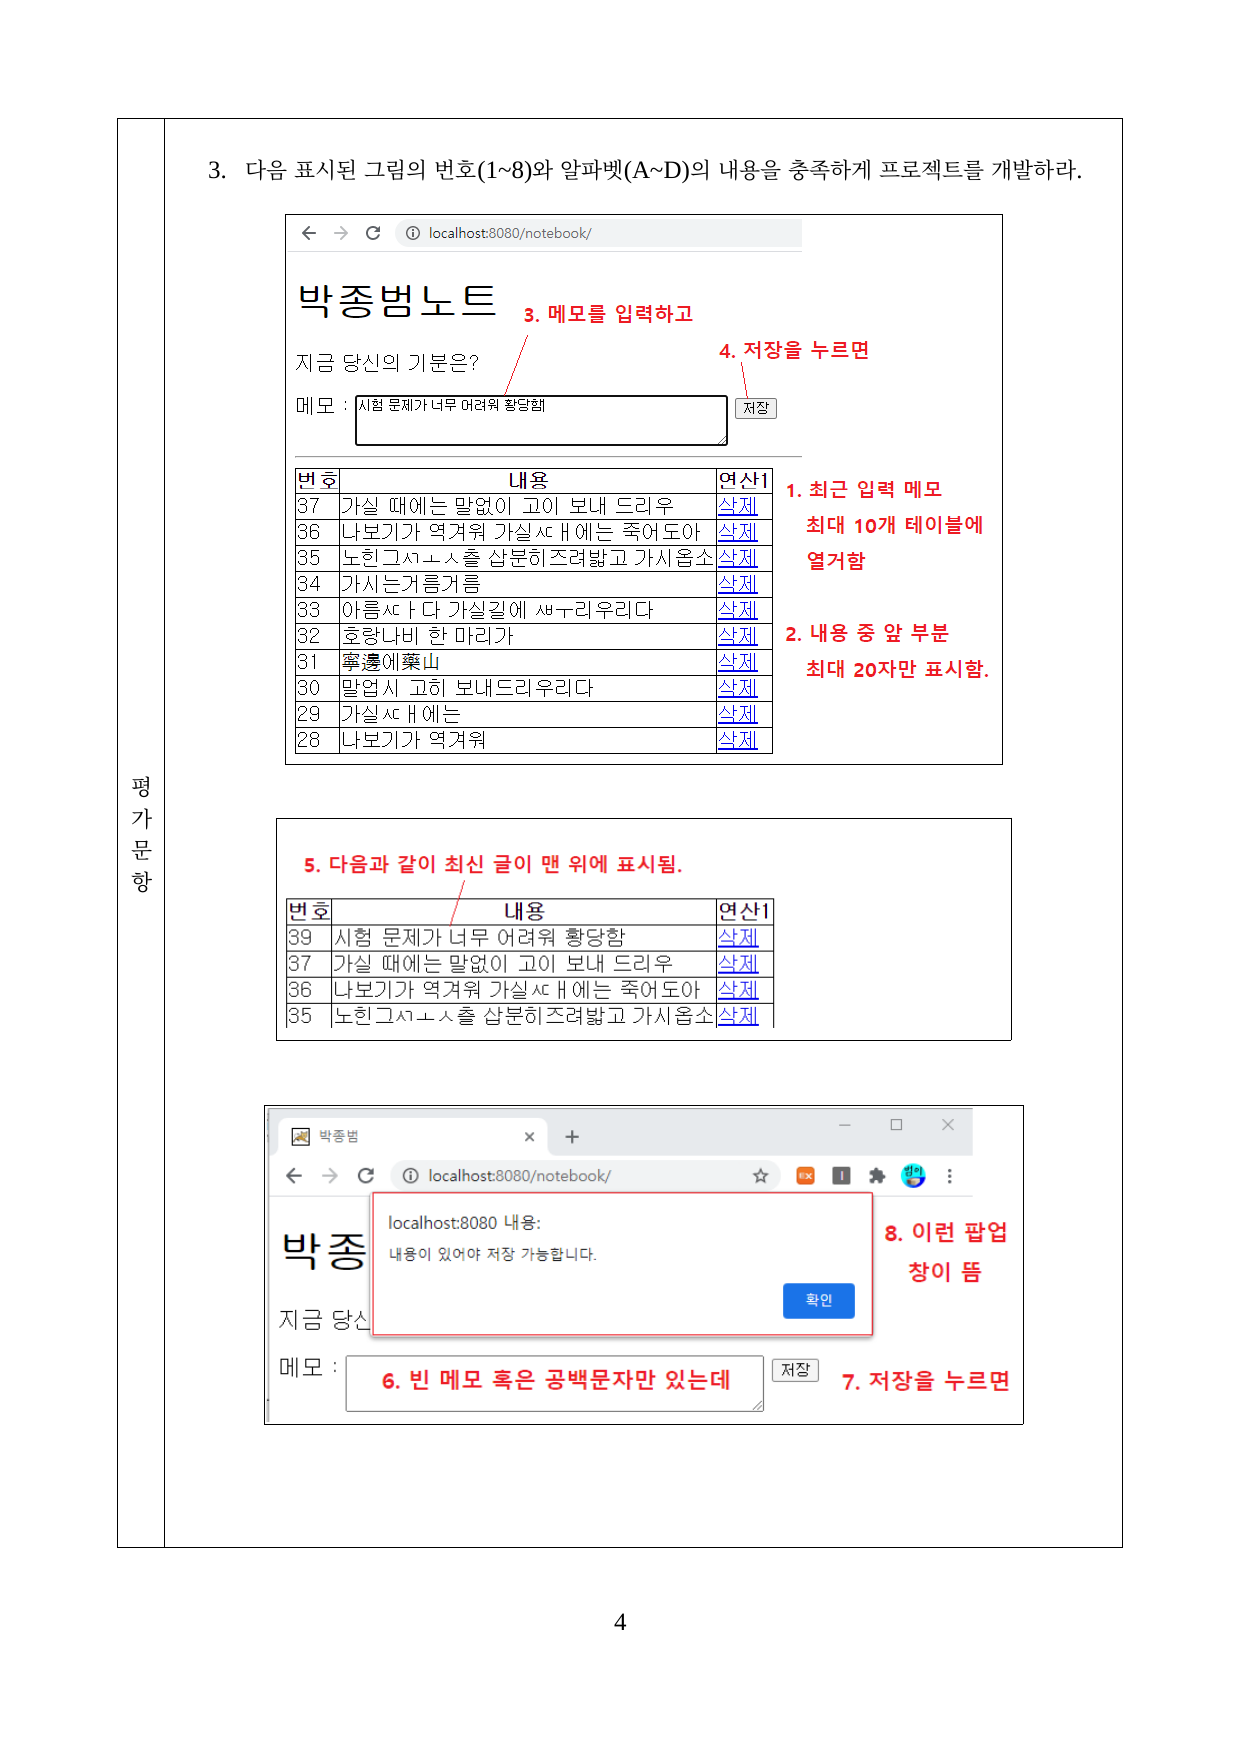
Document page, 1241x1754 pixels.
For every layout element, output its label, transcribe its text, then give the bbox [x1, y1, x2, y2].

table_header 평가문항 [118, 119, 164, 1547]
picture [279, 820, 1008, 1037]
picture [287, 216, 1000, 762]
table_header 다음 표시된 그림의 번호(1~8)와 알파벳(A~D)의 내용을 충족하게 프로젝트를 개발하라. [165, 119, 1122, 1547]
picture [266, 1108, 1021, 1422]
